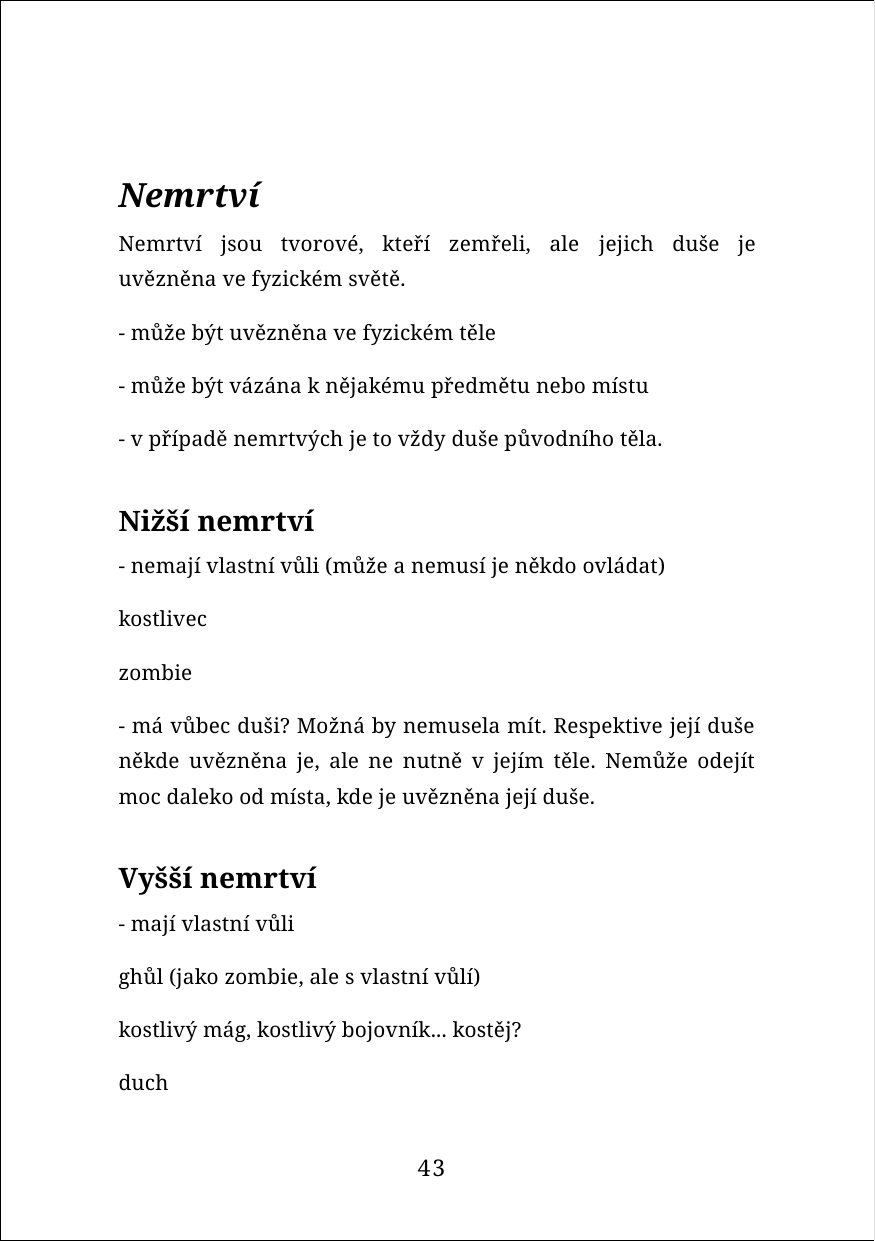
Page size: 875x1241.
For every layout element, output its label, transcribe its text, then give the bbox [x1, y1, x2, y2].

text - nemají vlastní vůli (může a nemusí je někdo ovládat) [118, 551, 756, 579]
text - mají vlastní vůli [118, 909, 756, 937]
subtitle Vyšší nemrtví [118, 859, 756, 897]
text - v případě nemrtvých je to vždy duše původního těla. [118, 424, 756, 453]
text - může být vázána k nějakému předmětu nebo místu [118, 371, 756, 399]
text zombie [118, 658, 756, 686]
text - má vůbec duši? Možná by nemusela mít. Respektive její duše někde uvězněna je, ale ne nutně v jejím těle. Nemůže odejít moc daleko od místa, kde je uvězněna její duše. [118, 711, 756, 810]
subtitle Nižší nemrtví [118, 501, 756, 539]
text duch [118, 1068, 756, 1097]
text Nemrtví jsou tvorové, kteří zemřeli, ale jejich duše je uvězněna ve fyzickém světě. [118, 229, 756, 293]
subtitle Nemrtví [118, 172, 756, 217]
text ghůl (jako zombie, ale s vlastní vůlí) [118, 962, 756, 991]
text kostlivý mág, kostlivý bojovník... kostěj? [118, 1015, 756, 1044]
text - může být uvězněna ve fyzickém těle [118, 318, 756, 346]
text kostlivec [118, 604, 756, 633]
